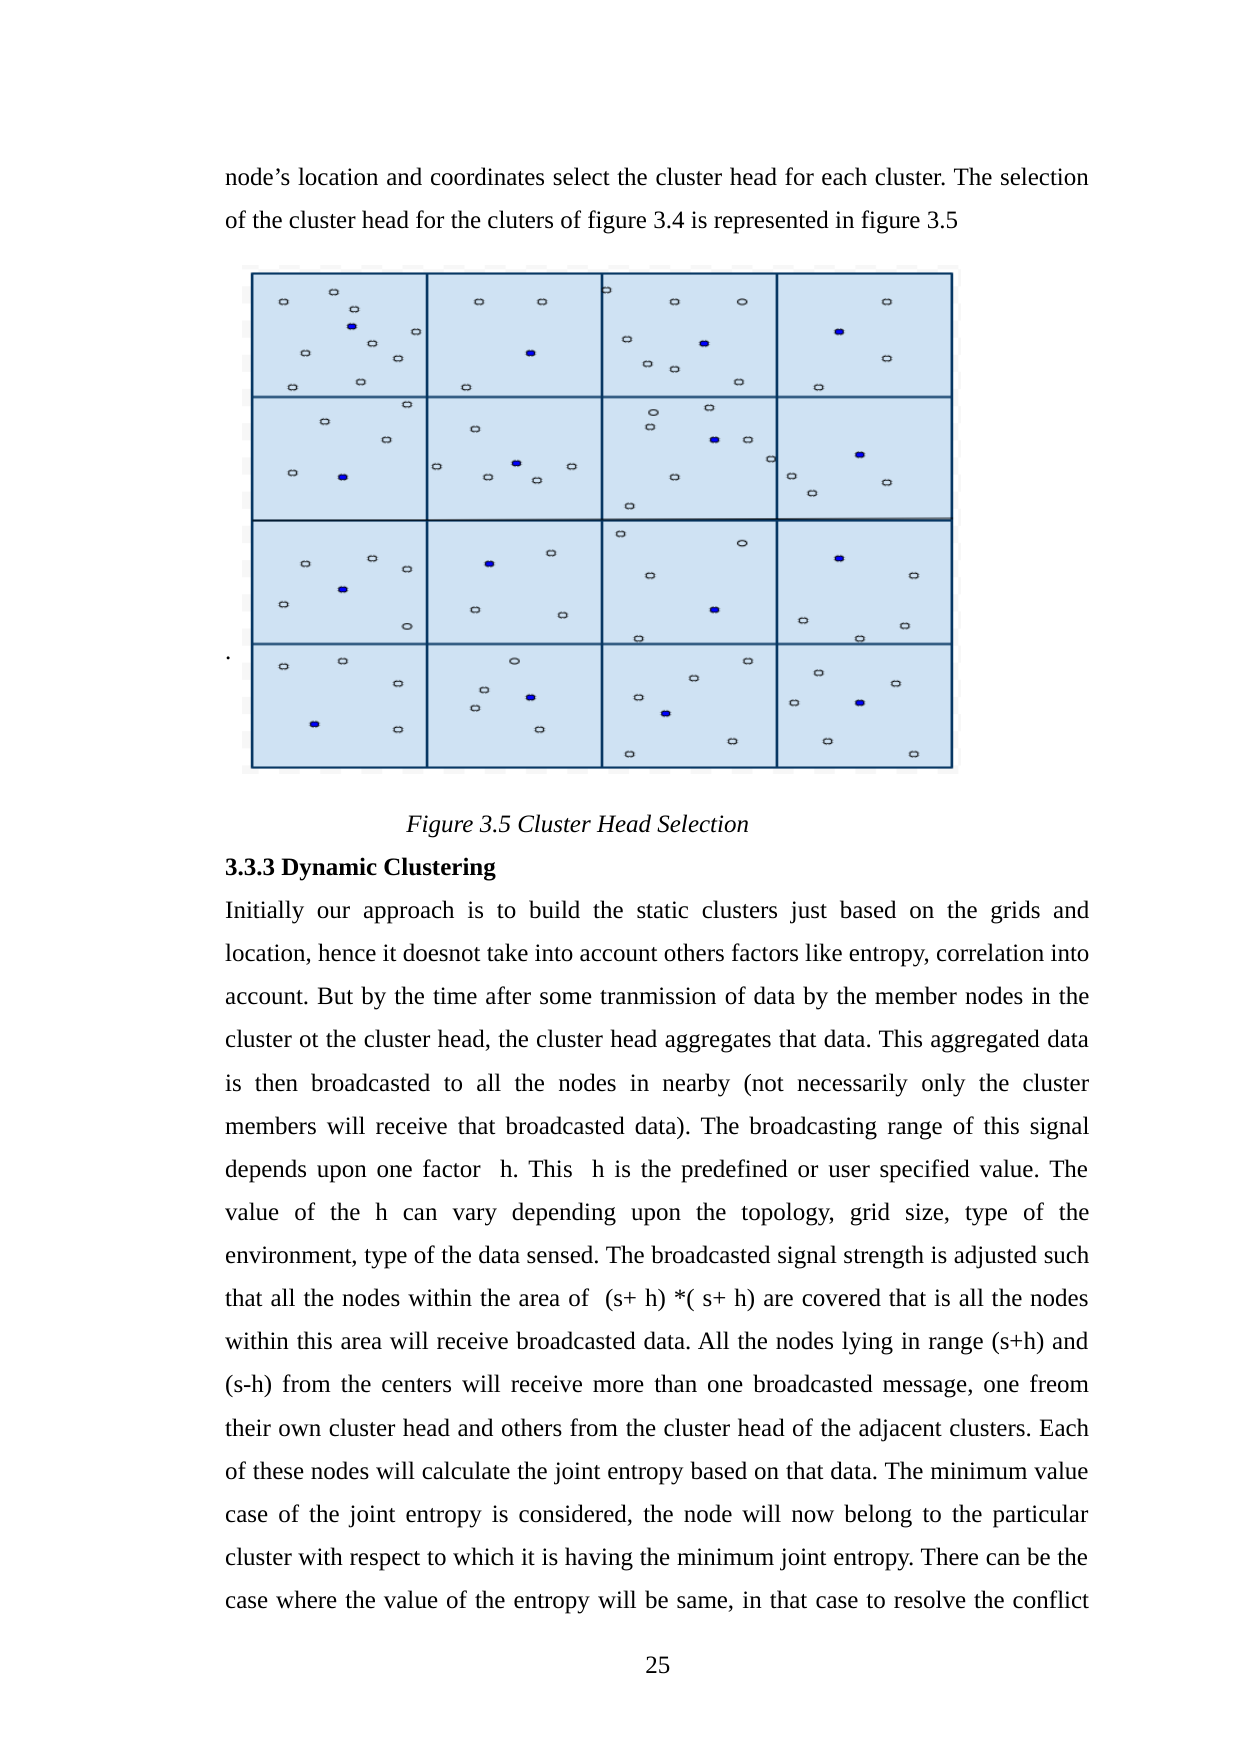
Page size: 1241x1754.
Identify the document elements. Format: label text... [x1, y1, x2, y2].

text Initially our approach is to build the static clusters just based on the grids and location, hence it doesnot take into account others factors like entropy, correlation into account. But by the time after some tranmission of data by the member nodes in the cluster ot the cluster head, the cluster head aggregates that data. This aggregated data is then broadcasted to all the nodes in nearby (not necessarily only the cluster members will receive that broadcasted data). The broadcasting range of this signal depends upon one factor h. This h is the predefined or user specified value. The value of the h can vary depending upon the topology, grid size, type of the environment, type of the data sensed. The broadcasted signal strength is adjusted such that all the nodes within the area of (s+ h) *( s+ h) are covered that is all the nodes within this area will receive broadcasted data. All the nodes lying in range (s+h) and (s-h) from the centers will receive more than one broadcasted message, one freom their own cluster head and others from the cluster head of the adjacent clusters. Each of these nodes will calculate the joint entropy based on that data. The minimum value case of the joint entropy is considered, the node will now belong to the particular cluster with respect to which it is having the minimum joint entropy. There can be the case where the value of the entropy will be same, in that case to resolve the conflict [225, 895, 1090, 1614]
text 3.3.3 Dynamic Clustering [225, 852, 1090, 881]
text . [225, 636, 242, 665]
picture [242, 265, 961, 774]
text node’s location and coordinates select the cluster head for each cluster. The selection of the cluster head for the cluters of figure 3.4 is represented in figure 3.5 [225, 162, 1090, 234]
text [961, 636, 1090, 665]
text Figure 3.5 Cluster Head Selection [225, 809, 1090, 838]
